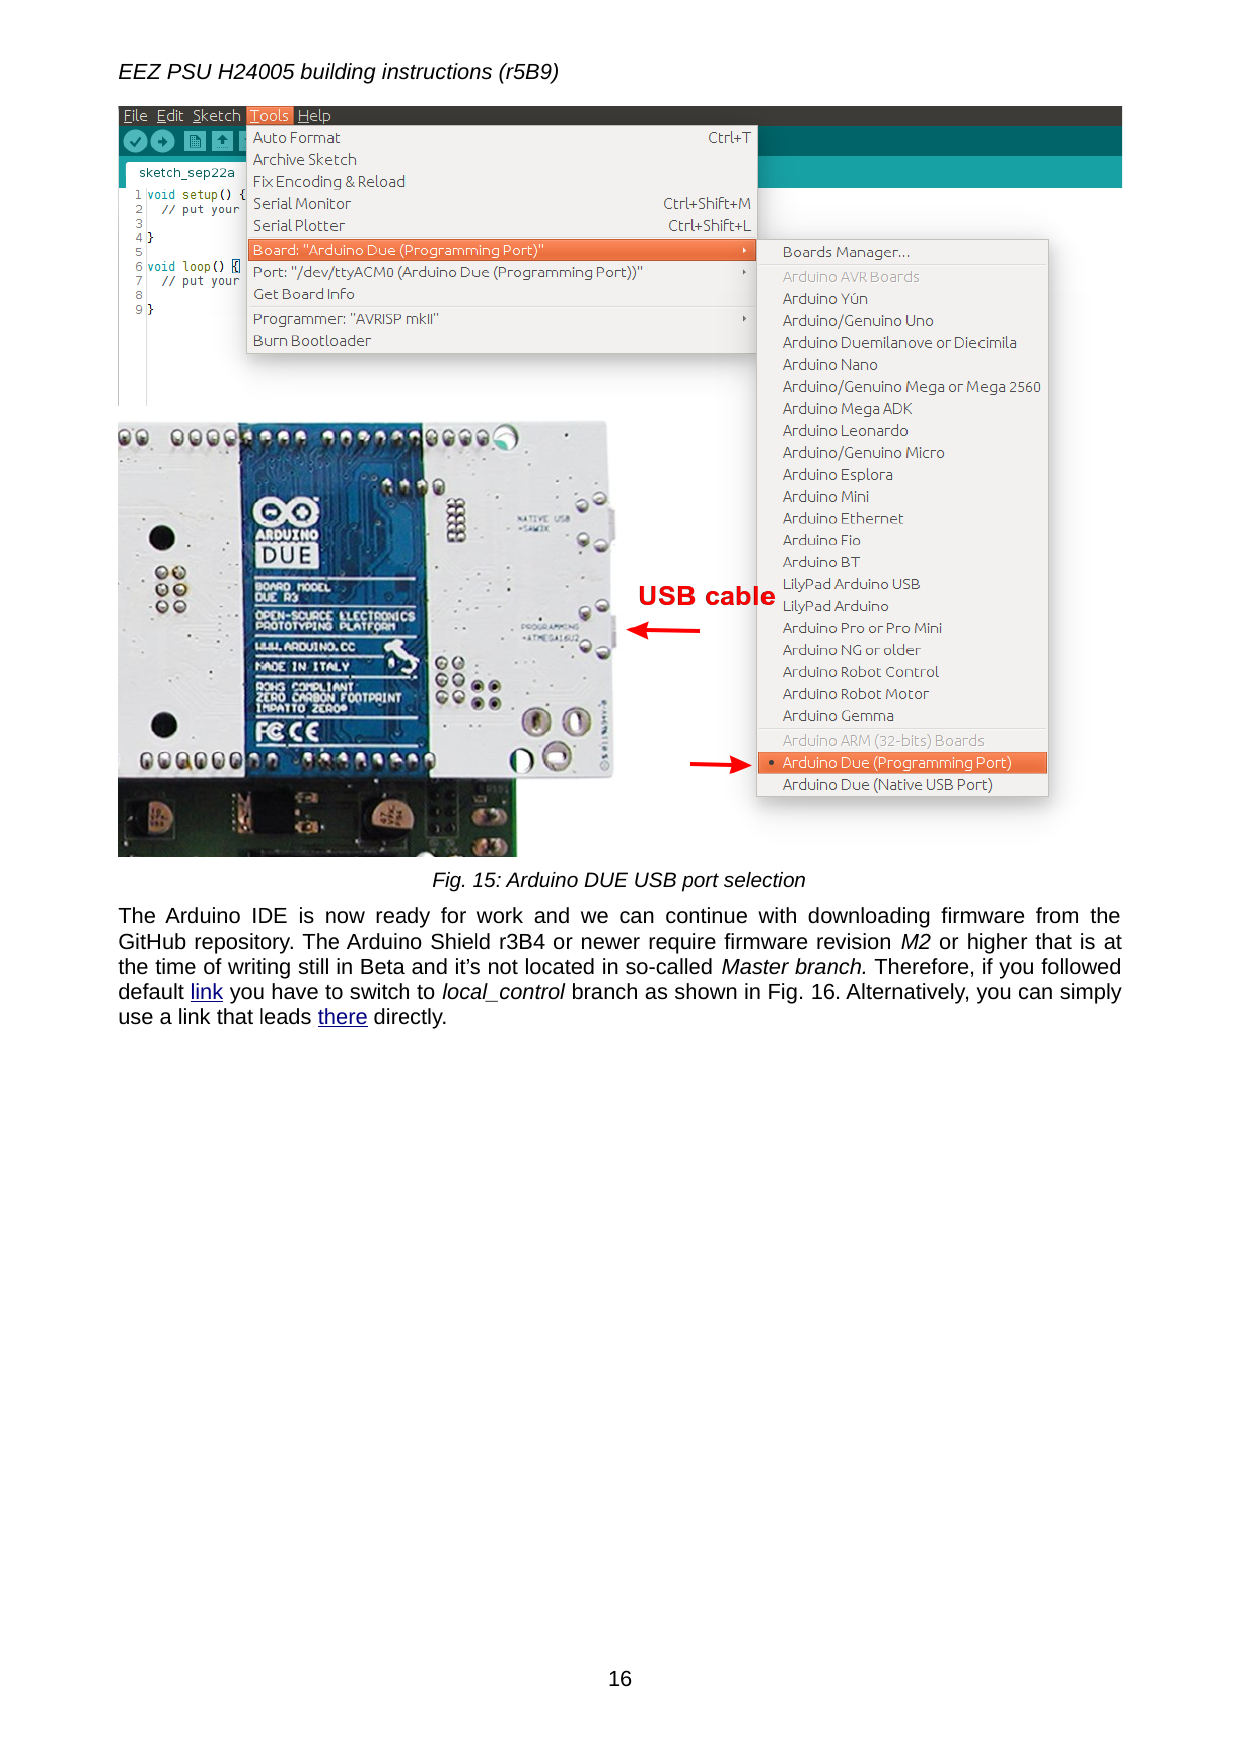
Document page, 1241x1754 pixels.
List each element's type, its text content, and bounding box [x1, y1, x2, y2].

text The Arduino IDE is now ready for work and we can continue with downloading firmware from the GitHub repository. The Arduino Shield r3B4 or newer require firmware revision M2 or higher that is at the time of writing still in Beta and it’s not located in so-called Master branch. Therefore, if you followed default link you have to switch to local_control branch as shown in Fig. 16. Alternatively, you can simply use a link that leads there directly. [118, 892, 1122, 1029]
picture [118, 106, 1123, 857]
text Fig. 15: Arduino DUE USB port selection [118, 857, 1122, 892]
